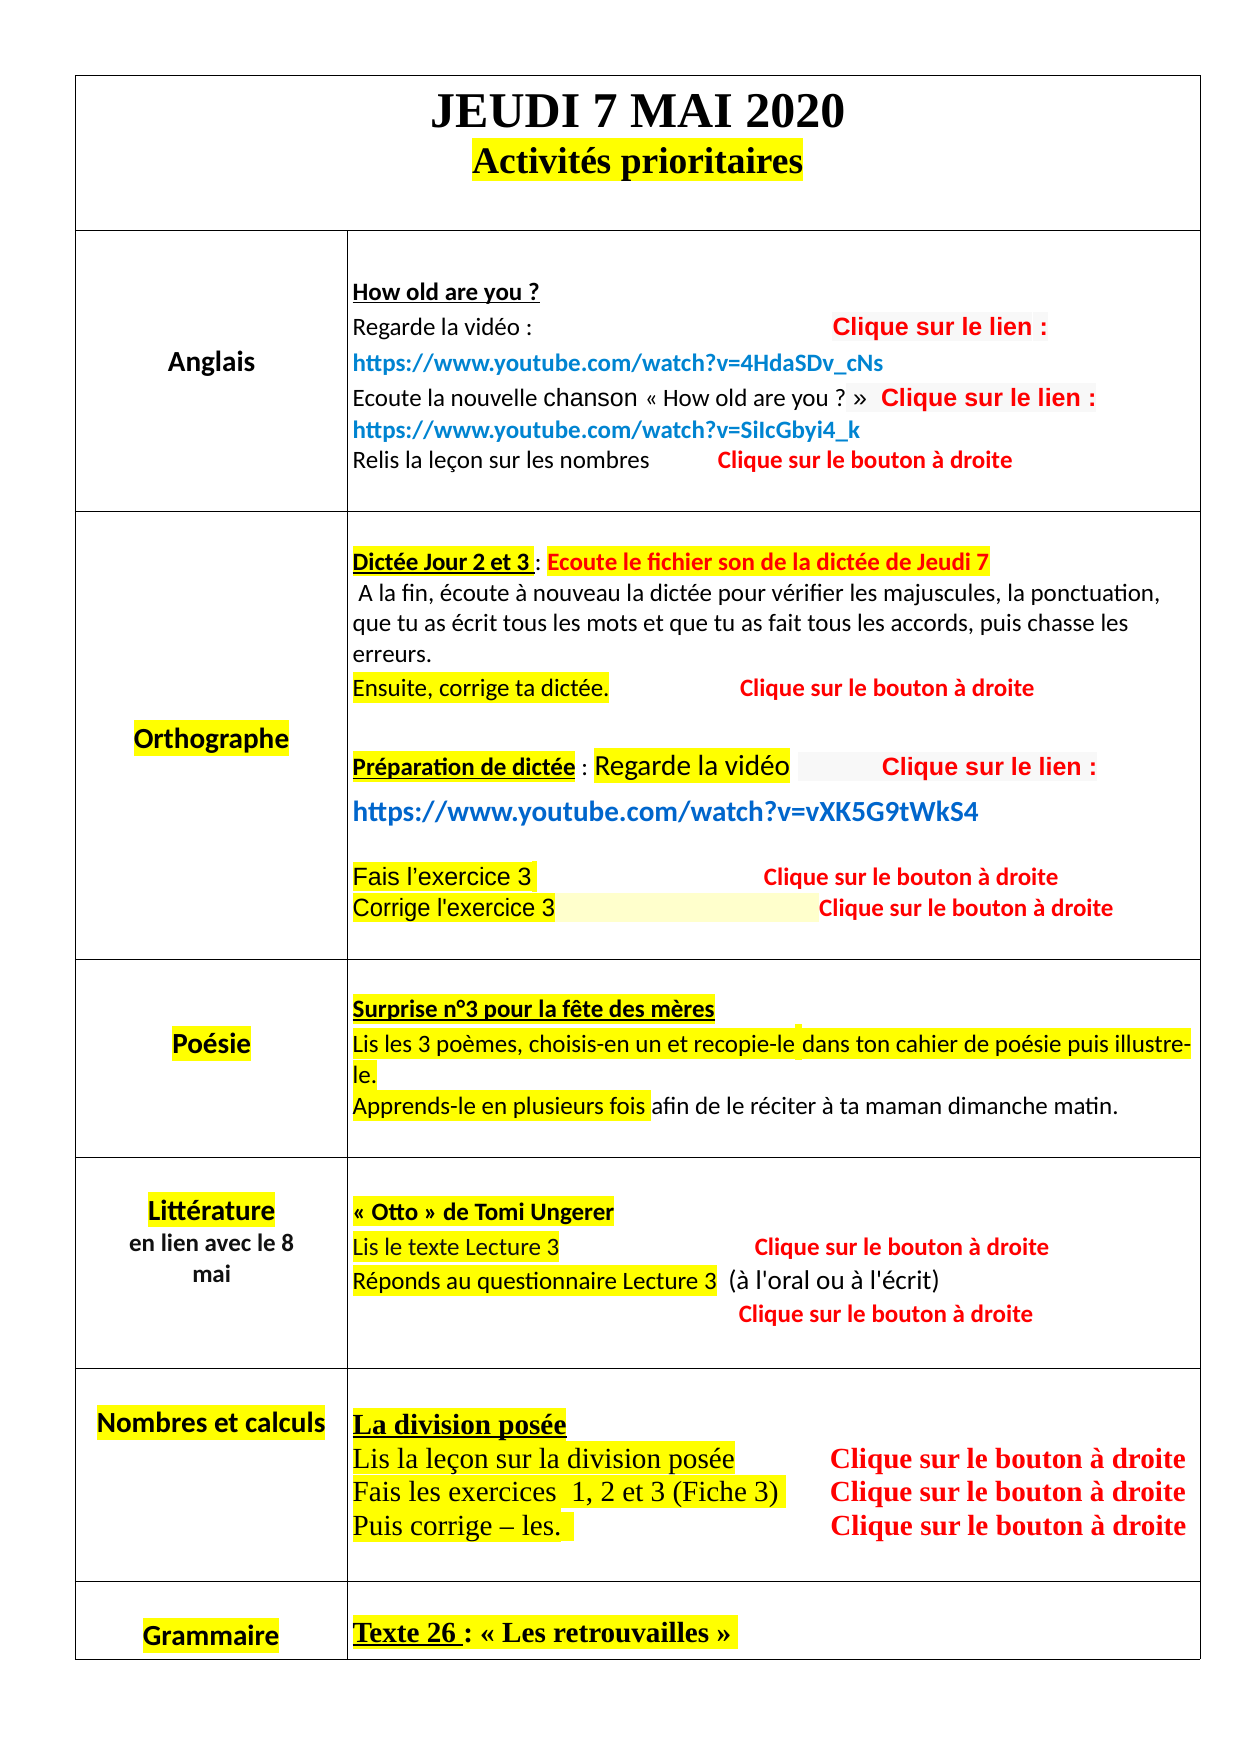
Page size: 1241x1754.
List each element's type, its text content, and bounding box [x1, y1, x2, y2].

table_cell Orthographe [76, 512, 347, 959]
table_cell Anglais [76, 231, 347, 511]
table_cell Grammaire [76, 1582, 347, 1659]
table_cell Poésie [76, 960, 347, 1157]
table_cell Dictée Jour 2 et 3 : Ecoute le fichier son de la dictée de Jeudi 7 A la fin, écoute à nouveau la dictée pour vérifier les majuscules, la ponctuation, que tu as écrit tous les mots et que tu as fait tous les accords, puis chasse les erreurs. Ensuite, corrige ta dictée. Clique sur le bouton à droite Préparation de dictée : Regarde la vidéo Clique sur le lien : https://www.youtube.com/watch?v=vXK5G9tWkS4 Fais l’exercice 3 Clique sur le bouton à droite Corrige l'exercice 3 Clique sur le bouton à droite [348, 512, 1200, 959]
table_cell Surprise n°3 pour la fête des mères Lis les 3 poèmes, choisis-en un et recopie-le dans ton cahier de poésie puis illustre-le. Apprends-le en plusieurs fois afin de le réciter à ta maman dimanche matin. [348, 960, 1200, 1157]
table_cell Littérature en lien avec le 8 mai [76, 1158, 347, 1368]
table_cell La division posée Lis la leçon sur la division posée Clique sur le bouton à droite Fais les exercices 1, 2 et 3 (Fiche 3) Clique sur le bouton à droite Puis corrige – les. Clique sur le bouton à droite [348, 1369, 1200, 1581]
table_header JEUDI 7 MAI 2020 Activités prioritaires [76, 76, 1200, 230]
table_cell How old are you ? Regarde la vidéo : Clique sur le lien : https://www.youtube.com/watch?v=4HdaSDv_cNs Ecoute la nouvelle chanson « How old are you ? » Clique sur le lien : https://www.youtube.com/watch?v=SiIcGbyi4_k Relis la leçon sur les nombres Clique sur le bouton à droite [348, 231, 1200, 511]
table_cell « Otto » de Tomi Ungerer Lis le texte Lecture 3 Clique sur le bouton à droite Réponds au questionnaire Lecture 3 (à l'oral ou à l'écrit) Clique sur le bouton à droite [348, 1158, 1200, 1368]
table_cell Nombres et calculs [76, 1369, 347, 1581]
table_cell Texte 26 : « Les retrouvailles » [348, 1582, 1200, 1659]
